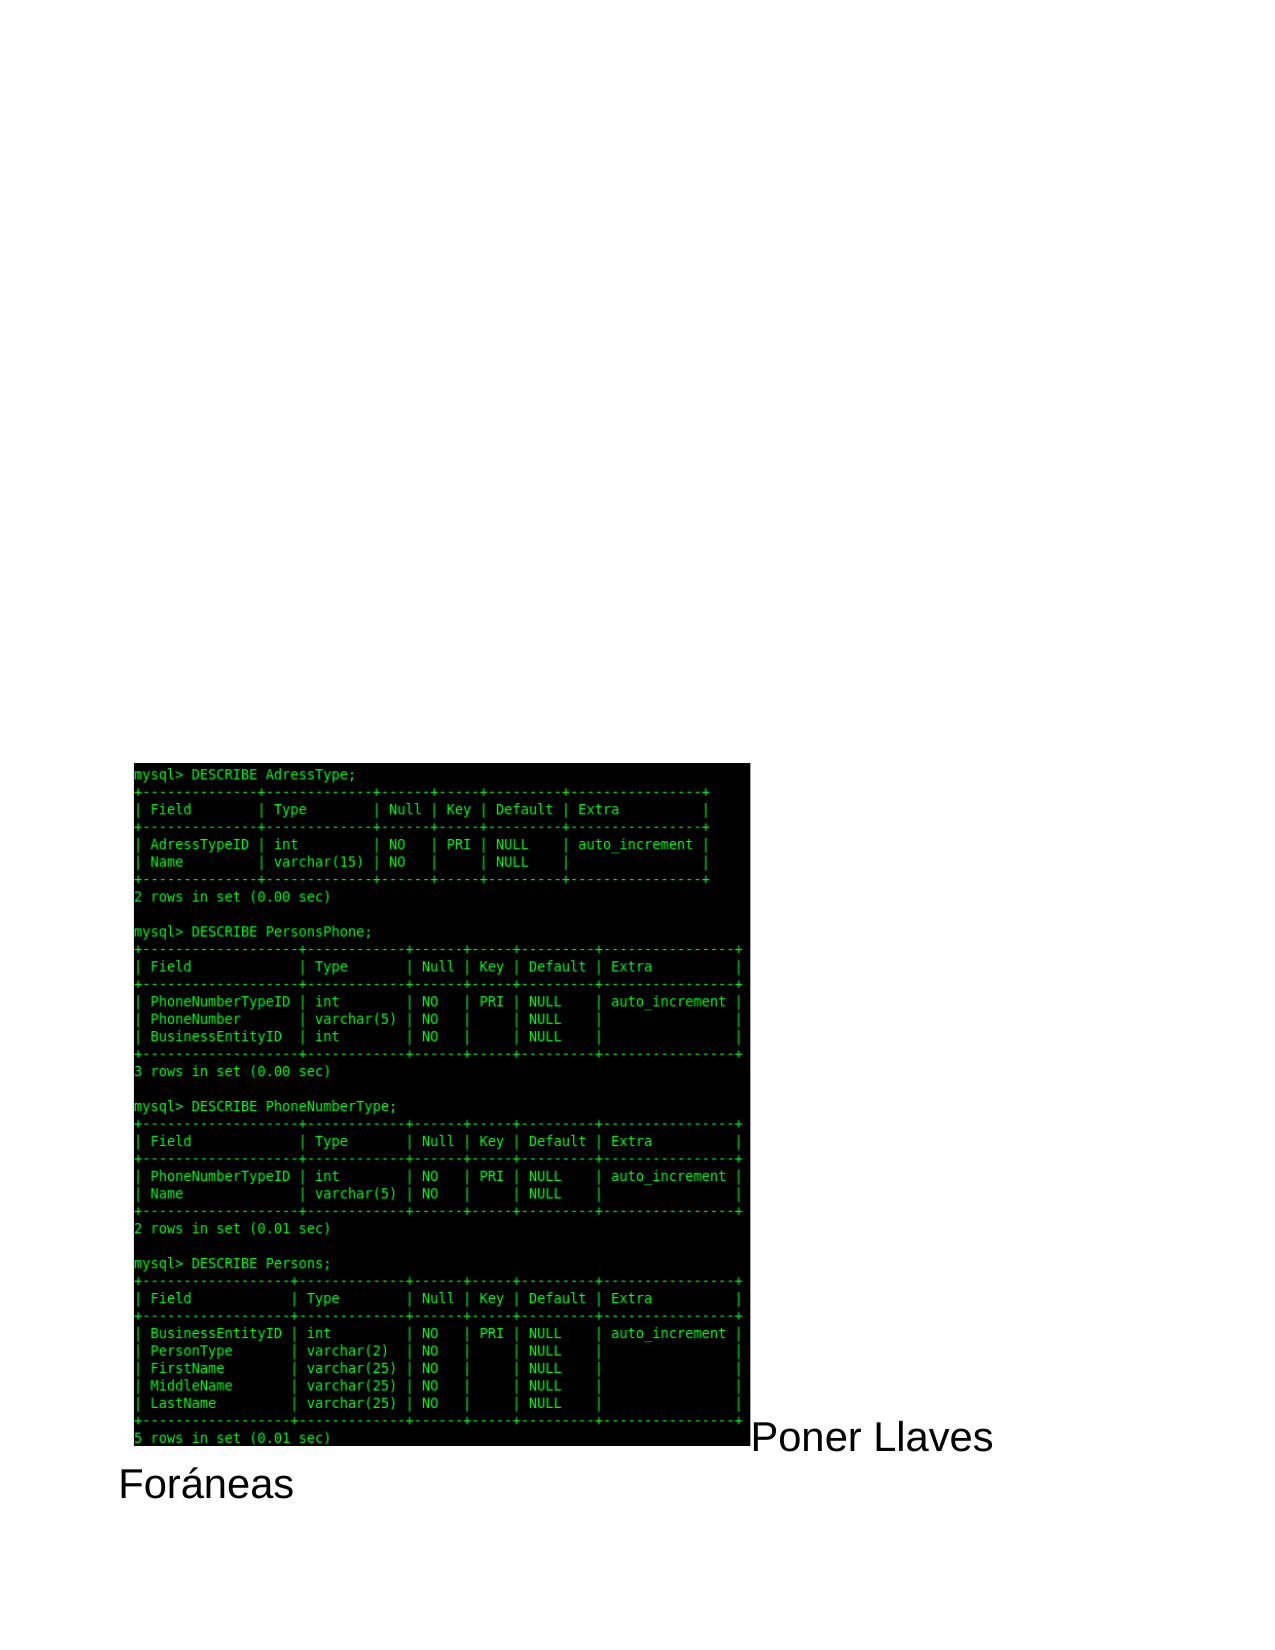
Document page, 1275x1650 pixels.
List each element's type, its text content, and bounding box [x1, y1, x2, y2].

picture [133, 763, 751, 1446]
text Poner Llaves Foráneas [118, 1412, 1157, 1508]
